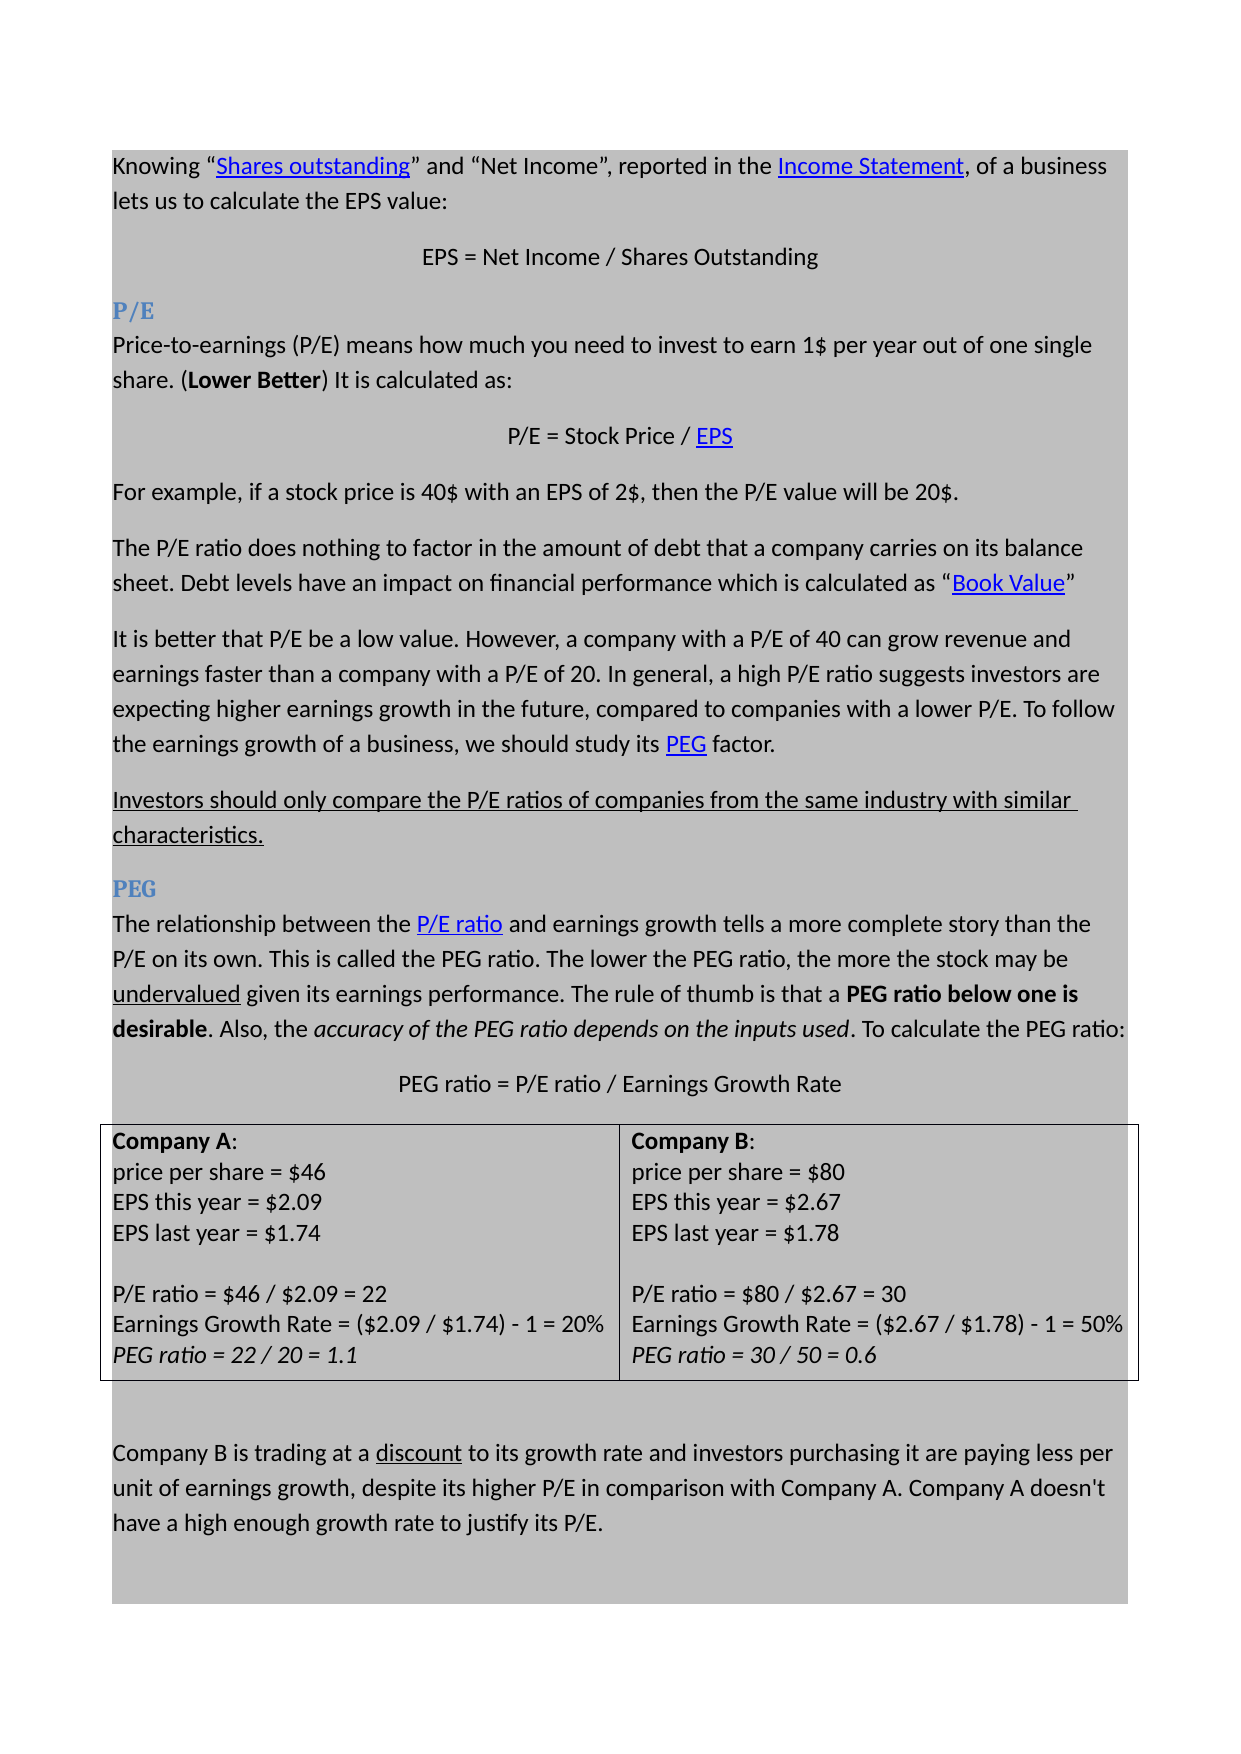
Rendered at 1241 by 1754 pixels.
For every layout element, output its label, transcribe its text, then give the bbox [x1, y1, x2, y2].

text The relationship between the P/E ratio and earnings growth tells a more complete story than the P/E on its own. This is called the PEG ratio. The lower the PEG ratio, the more the stock may be undervalued given its earnings performance. The rule of thumb is that a PEG ratio below one is desirable. Also, the accuracy of the PEG ratio depends on the inputs used. To calculate the PEG ratio: [112, 908, 1128, 1043]
subtitle P/E [112, 297, 1128, 325]
text For example, if a stock price is 40$ with an EPS of 2$, then the P/E value will be 20$. [112, 476, 1128, 507]
text It is better that P/E be a low value. However, a company with a P/E of 40 can grow revenue and earnings faster than a company with a P/E of 20. In general, a high P/E ratio suggests investors are expecting higher earnings growth in the future, compared to companies with a lower P/E. To follow the earnings growth of a business, we should study its PEG factor. [112, 623, 1128, 758]
text Company B is trading at a discount to its growth rate and investors purchasing it are paying less per unit of earnings growth, despite its higher P/E in comparison with Company A. Company A doesn't have a high enough growth rate to justify its P/E. [112, 1437, 1128, 1537]
subtitle PEG [112, 875, 1128, 903]
text EPS = Net Income / Shares Outstanding [112, 241, 1128, 271]
text Price-to-earnings (P/E) means how much you need to invest to earn 1$ per year out of one single share. (Lower Better) It is calculated as: [112, 330, 1128, 395]
table_header Company A: price per share = $46 EPS this year = $2.09 EPS last year = $1.74 P/E ratio = $46 / $2.09 = 22 Earnings Growth Rate = ($2.09 / $1.74) - 1 = 20% PEG ratio = 22 / 20 = 1.1 [101, 1125, 619, 1380]
text P/E = Stock Price / EPS [112, 421, 1128, 451]
text Investors should only compare the P/E ratios of companies from the same industry with similar characteristics. [112, 784, 1128, 849]
text The P/E ratio does nothing to factor in the amount of debt that a company carries on its balance sheet. Debt levels have an impact on financial performance which is calculated as “Book Value” [112, 532, 1128, 598]
text PEG ratio = P/E ratio / Earnings Growth Rate [112, 1068, 1128, 1099]
text Knowing “Shares outstanding” and “Net Income”, reported in the Income Statement, of a business lets us to calculate the EPS value: [112, 150, 1128, 216]
table_header Company B: price per share = $80 EPS this year = $2.67 EPS last year = $1.78 P/E ratio = $80 / $2.67 = 30 Earnings Growth Rate = ($2.67 / $1.78) - 1 = 50% PEG ratio = 30 / 50 = 0.6 [620, 1125, 1138, 1380]
